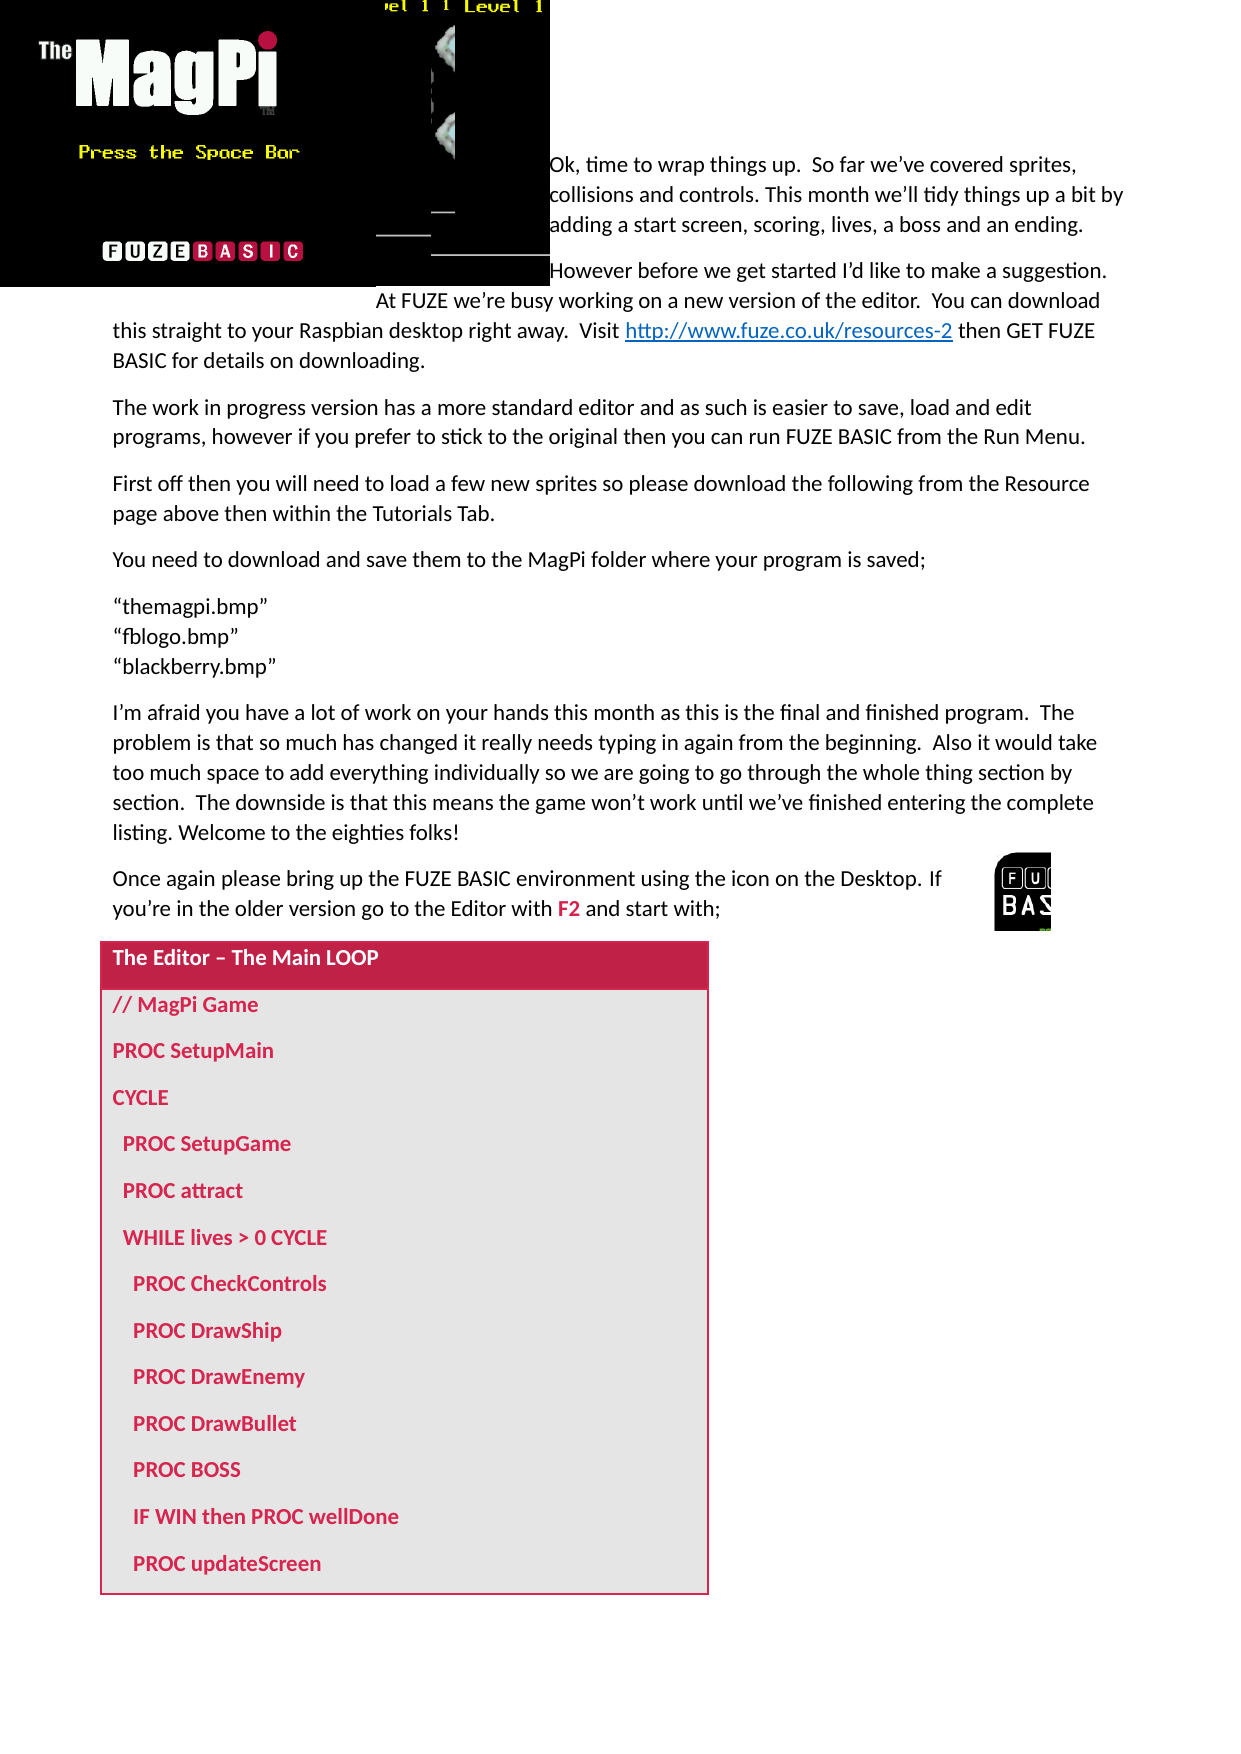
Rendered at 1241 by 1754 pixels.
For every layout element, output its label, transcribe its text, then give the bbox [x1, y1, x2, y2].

text “themagpi.bmp” “fblogo.bmp” “blackberry.bmp” [112, 592, 1128, 680]
text However before we get started I’d like to make a suggestion. At FUZE we’re busy working on a new version of the editor. You can download this straight to your Raspbian desktop right away. Visit http://www.fuze.co.uk/resources-2 then GET FUZE BASIC for details on downloading. [112, 256, 1128, 374]
text Once again please bring up the FUZE BASIC environment using the icon on the Desktop. If you’re in the older version go to the Editor with F2 and start with; [112, 864, 991, 922]
picture [991, 849, 1101, 959]
text Ok, time to wrap things up. So far we’ve covered sprites, collisions and controls. This month we’ll tidy things up a bit by adding a start screen, scoring, lives, a boss and an ending. [550, 150, 1128, 238]
text I’m afraid you have a lot of work on your hands this month as this is the final and finished program. The problem is that so much has changed it really needs typing in again from the beginning. Also it would take too much space to add everything individually so we are going to go through the whole thing section by section. The downside is that this means the game won’t work until we’ve finished entering the complete listing. Welcome to the eighties folks! [112, 698, 1128, 846]
text The work in progress version has a more standard editor and as such is easier to save, load and edit programs, however if you prefer to stick to the original then you can run FUZE BASIC from the Run Menu. [112, 393, 1128, 451]
table_header The Editor – The Main LOOP [102, 943, 707, 988]
text First off then you will need to load a few new sprites so please download the following from the Resource page above then within the Tutorials Tab. [112, 469, 1128, 527]
picture [0, 0, 550, 287]
text You need to download and save them to the MagPi folder where your program is saved; [112, 546, 1128, 573]
table_cell // MagPi Game PROC SetupMain CYCLE PROC SetupGame PROC attract WHILE lives > 0 CYCLE PROC CheckControls PROC DrawShip PROC DrawEnemy PROC DrawBullet PROC BOSS IF WIN then PROC wellDone PROC updateScreen [102, 990, 707, 1593]
